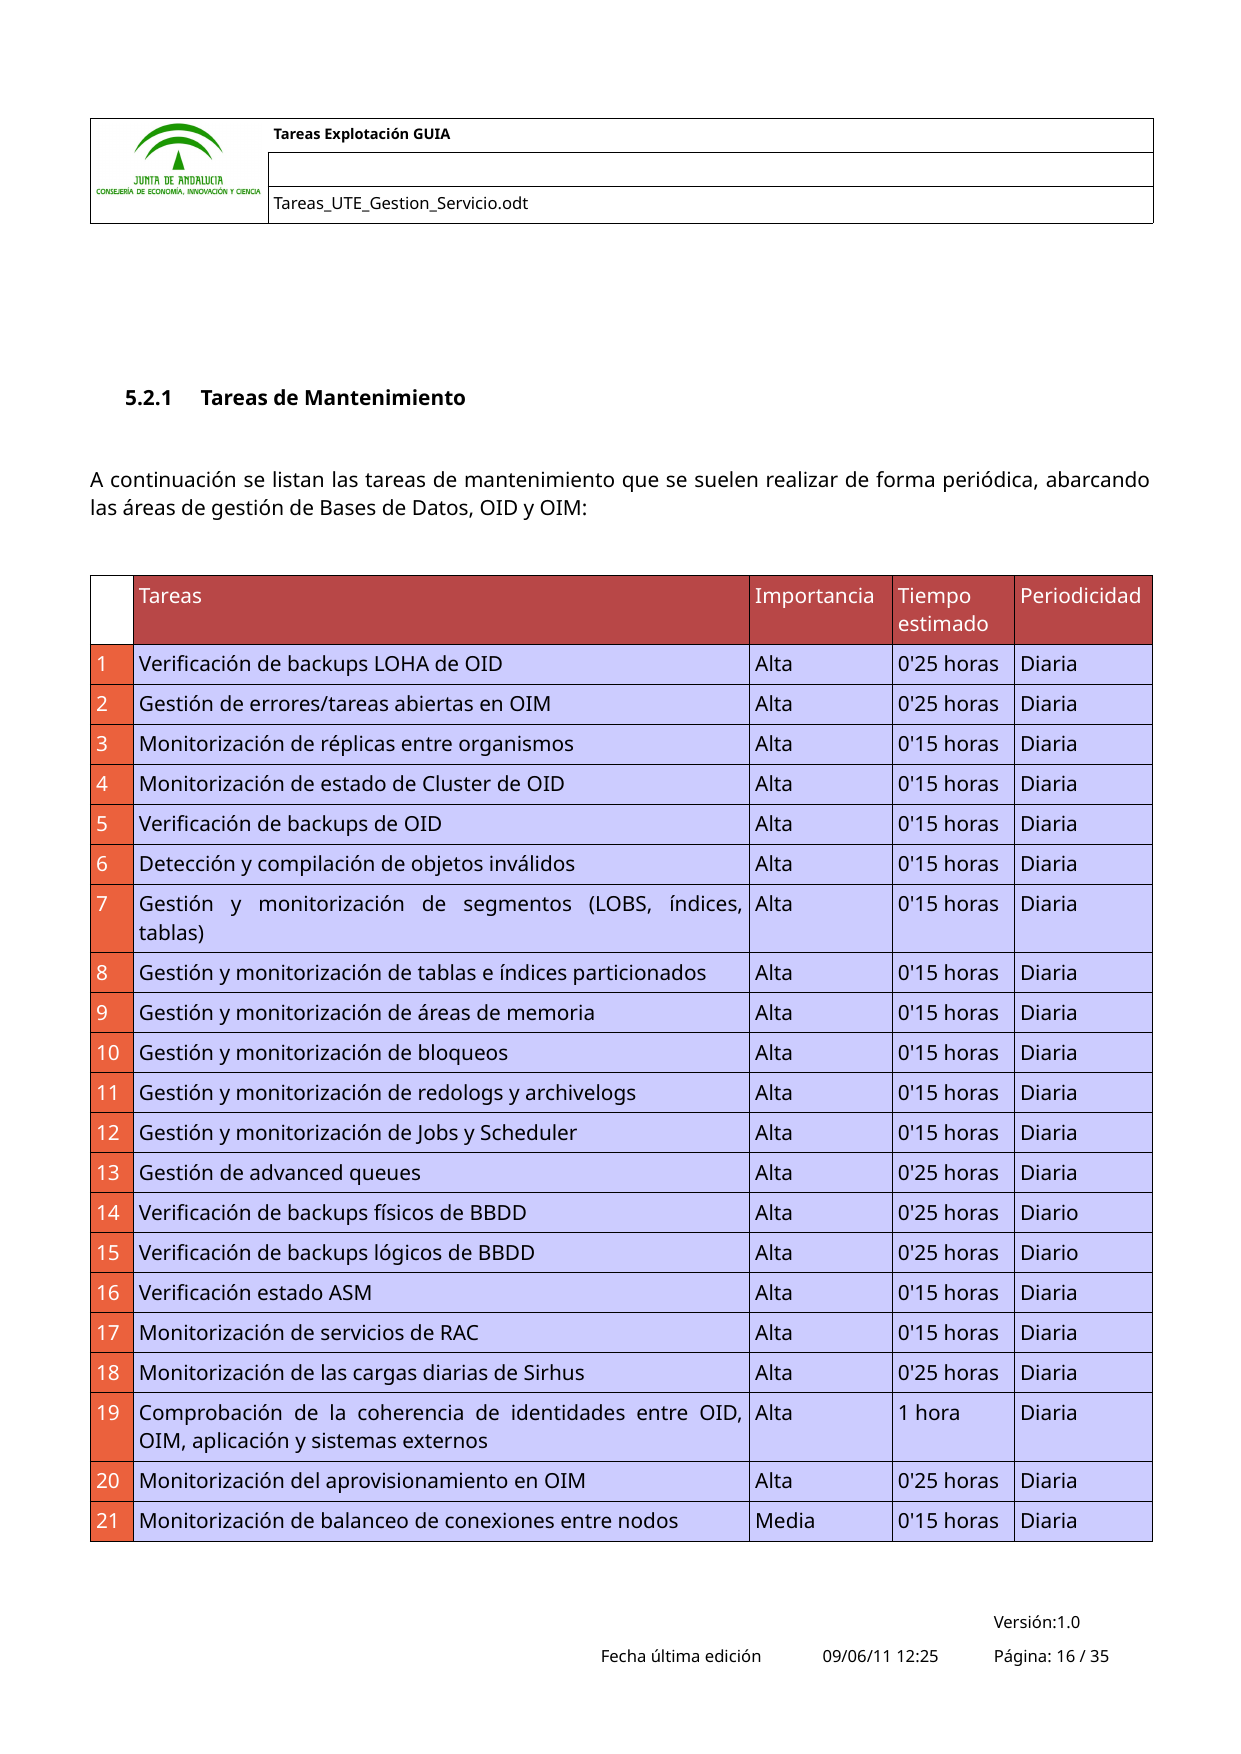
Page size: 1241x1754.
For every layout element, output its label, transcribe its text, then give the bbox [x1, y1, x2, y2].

table_cell Alta [750, 953, 892, 992]
table_cell Gestión y monitorización de bloqueos [134, 1033, 749, 1072]
table_cell 14 [91, 1193, 133, 1232]
table_cell 17 [91, 1313, 133, 1352]
table_cell Detección y compilación de objetos inválidos [134, 845, 749, 884]
table_cell 5 [91, 805, 133, 844]
table_cell 1 [91, 645, 133, 684]
table_cell Diaria [1015, 1313, 1152, 1352]
table_cell Alta [750, 1153, 892, 1192]
table_cell Diaria [1015, 1073, 1152, 1112]
table_cell 9 [91, 993, 133, 1032]
table_cell 0'25 horas [893, 1353, 1014, 1392]
table_cell 2 [91, 685, 133, 724]
table_cell Diaria [1015, 645, 1152, 684]
table_cell Verificación de backups LOHA de OID [134, 645, 749, 684]
table_cell 18 [91, 1353, 133, 1392]
table_cell Diaria [1015, 1353, 1152, 1392]
table_cell Monitorización de réplicas entre organismos [134, 725, 749, 764]
table_cell Diaria [1015, 1502, 1152, 1541]
table_cell Alta [750, 805, 892, 844]
table_cell 0'25 horas [893, 685, 1014, 724]
table_cell Alta [750, 1313, 892, 1352]
table_cell Gestión y monitorización de áreas de memoria [134, 993, 749, 1032]
table_cell Gestión de advanced queues [134, 1153, 749, 1192]
table_cell Diario [1015, 1233, 1152, 1272]
table_cell 11 [91, 1073, 133, 1112]
table_cell Verificación de backups lógicos de BBDD [134, 1233, 749, 1272]
table_cell Gestión y monitorización de segmentos (LOBS, índices, tablas) [134, 885, 749, 952]
table_cell Monitorización del aprovisionamiento en OIM [134, 1462, 749, 1501]
table_cell Alta [750, 1113, 892, 1152]
table_cell Diario [1015, 1193, 1152, 1232]
table_cell 0'15 horas [893, 805, 1014, 844]
table_cell Diaria [1015, 885, 1152, 952]
table_cell Diaria [1015, 1153, 1152, 1192]
table_cell 16 [91, 1273, 133, 1312]
table_cell Alta [750, 725, 892, 764]
table_cell Media [750, 1502, 892, 1541]
table_cell 0'15 horas [893, 1033, 1014, 1072]
table_cell 0'25 horas [893, 1193, 1014, 1232]
table_cell 0'15 horas [893, 1273, 1014, 1312]
table_cell Alta [750, 1393, 892, 1461]
table_cell 0'15 horas [893, 845, 1014, 884]
table_cell 13 [91, 1153, 133, 1192]
table_cell Alta [750, 765, 892, 804]
table_cell Alta [750, 993, 892, 1032]
table_cell 0'15 horas [893, 1313, 1014, 1352]
table_cell 8 [91, 953, 133, 992]
table_cell Diaria [1015, 1113, 1152, 1152]
table_header Tiempo estimado [893, 576, 1014, 644]
table_cell 0'25 horas [893, 645, 1014, 684]
table_cell Gestión y monitorización de Jobs y Scheduler [134, 1113, 749, 1152]
table_cell 0'15 horas [893, 885, 1014, 952]
table_cell Monitorización de las cargas diarias de Sirhus [134, 1353, 749, 1392]
table_cell Gestión y monitorización de tablas e índices particionados [134, 953, 749, 992]
table_cell Comprobación de la coherencia de identidades entre OID, OIM, aplicación y sistemas externos [134, 1393, 749, 1461]
table_cell Verificación estado ASM [134, 1273, 749, 1312]
table_cell 12 [91, 1113, 133, 1152]
table_cell Monitorización de balanceo de conexiones entre nodos [134, 1502, 749, 1541]
table_cell Diaria [1015, 1033, 1152, 1072]
table_cell Alta [750, 1073, 892, 1112]
table_cell 10 [91, 1033, 133, 1072]
table_cell 0'15 horas [893, 1113, 1014, 1152]
table_cell 6 [91, 845, 133, 884]
table_cell 0'25 horas [893, 1233, 1014, 1272]
table_cell 15 [91, 1233, 133, 1272]
table_header Periodicidad [1015, 576, 1152, 644]
table_cell Diaria [1015, 685, 1152, 724]
table_header [91, 576, 133, 644]
table_cell 21 [91, 1502, 133, 1541]
table_cell 7 [91, 885, 133, 952]
table_cell Diaria [1015, 1462, 1152, 1501]
table_cell 0'15 horas [893, 1502, 1014, 1541]
table_cell Diaria [1015, 845, 1152, 884]
table_cell Alta [750, 645, 892, 684]
table_cell Alta [750, 1193, 892, 1232]
table_cell Alta [750, 1273, 892, 1312]
table_cell 20 [91, 1462, 133, 1501]
table_cell Alta [750, 1462, 892, 1501]
subtitle Tareas de Mantenimiento [119, 383, 1152, 412]
picture [95, 123, 262, 198]
table_cell Diaria [1015, 993, 1152, 1032]
table_cell Verificación de backups de OID [134, 805, 749, 844]
table_cell Monitorización de servicios de RAC [134, 1313, 749, 1352]
table_cell Diaria [1015, 953, 1152, 992]
table_header Tareas [134, 576, 749, 644]
table_cell Diaria [1015, 765, 1152, 804]
table_cell Alta [750, 1233, 892, 1272]
table_cell Alta [750, 845, 892, 884]
table_cell 0'15 horas [893, 765, 1014, 804]
table_cell Diaria [1015, 1273, 1152, 1312]
table_cell Verificación de backups físicos de BBDD [134, 1193, 749, 1232]
table_header Importancia [750, 576, 892, 644]
table_cell 0'15 horas [893, 1073, 1014, 1112]
table_cell 0'25 horas [893, 1462, 1014, 1501]
table_cell Diaria [1015, 1393, 1152, 1461]
table_cell 3 [91, 725, 133, 764]
table_cell 4 [91, 765, 133, 804]
table_cell 0'15 horas [893, 953, 1014, 992]
table_cell 0'15 horas [893, 725, 1014, 764]
text A continuación se listan las tareas de mantenimiento que se suelen realizar de forma periódica, abarcando las áreas de gestión de Bases de Datos, OID y OIM: [90, 465, 1152, 522]
table_cell Monitorización de estado de Cluster de OID [134, 765, 749, 804]
table_cell 1 hora [893, 1393, 1014, 1461]
table_cell Diaria [1015, 805, 1152, 844]
table_cell Gestión de errores/tareas abiertas en OIM [134, 685, 749, 724]
table_cell Gestión y monitorización de redologs y archivelogs [134, 1073, 749, 1112]
table_cell Alta [750, 1033, 892, 1072]
table_cell Alta [750, 685, 892, 724]
table_cell Alta [750, 885, 892, 952]
table_cell 19 [91, 1393, 133, 1461]
table_cell 0'25 horas [893, 1153, 1014, 1192]
table_cell Diaria [1015, 725, 1152, 764]
table_cell Alta [750, 1353, 892, 1392]
table_cell 0'15 horas [893, 993, 1014, 1032]
